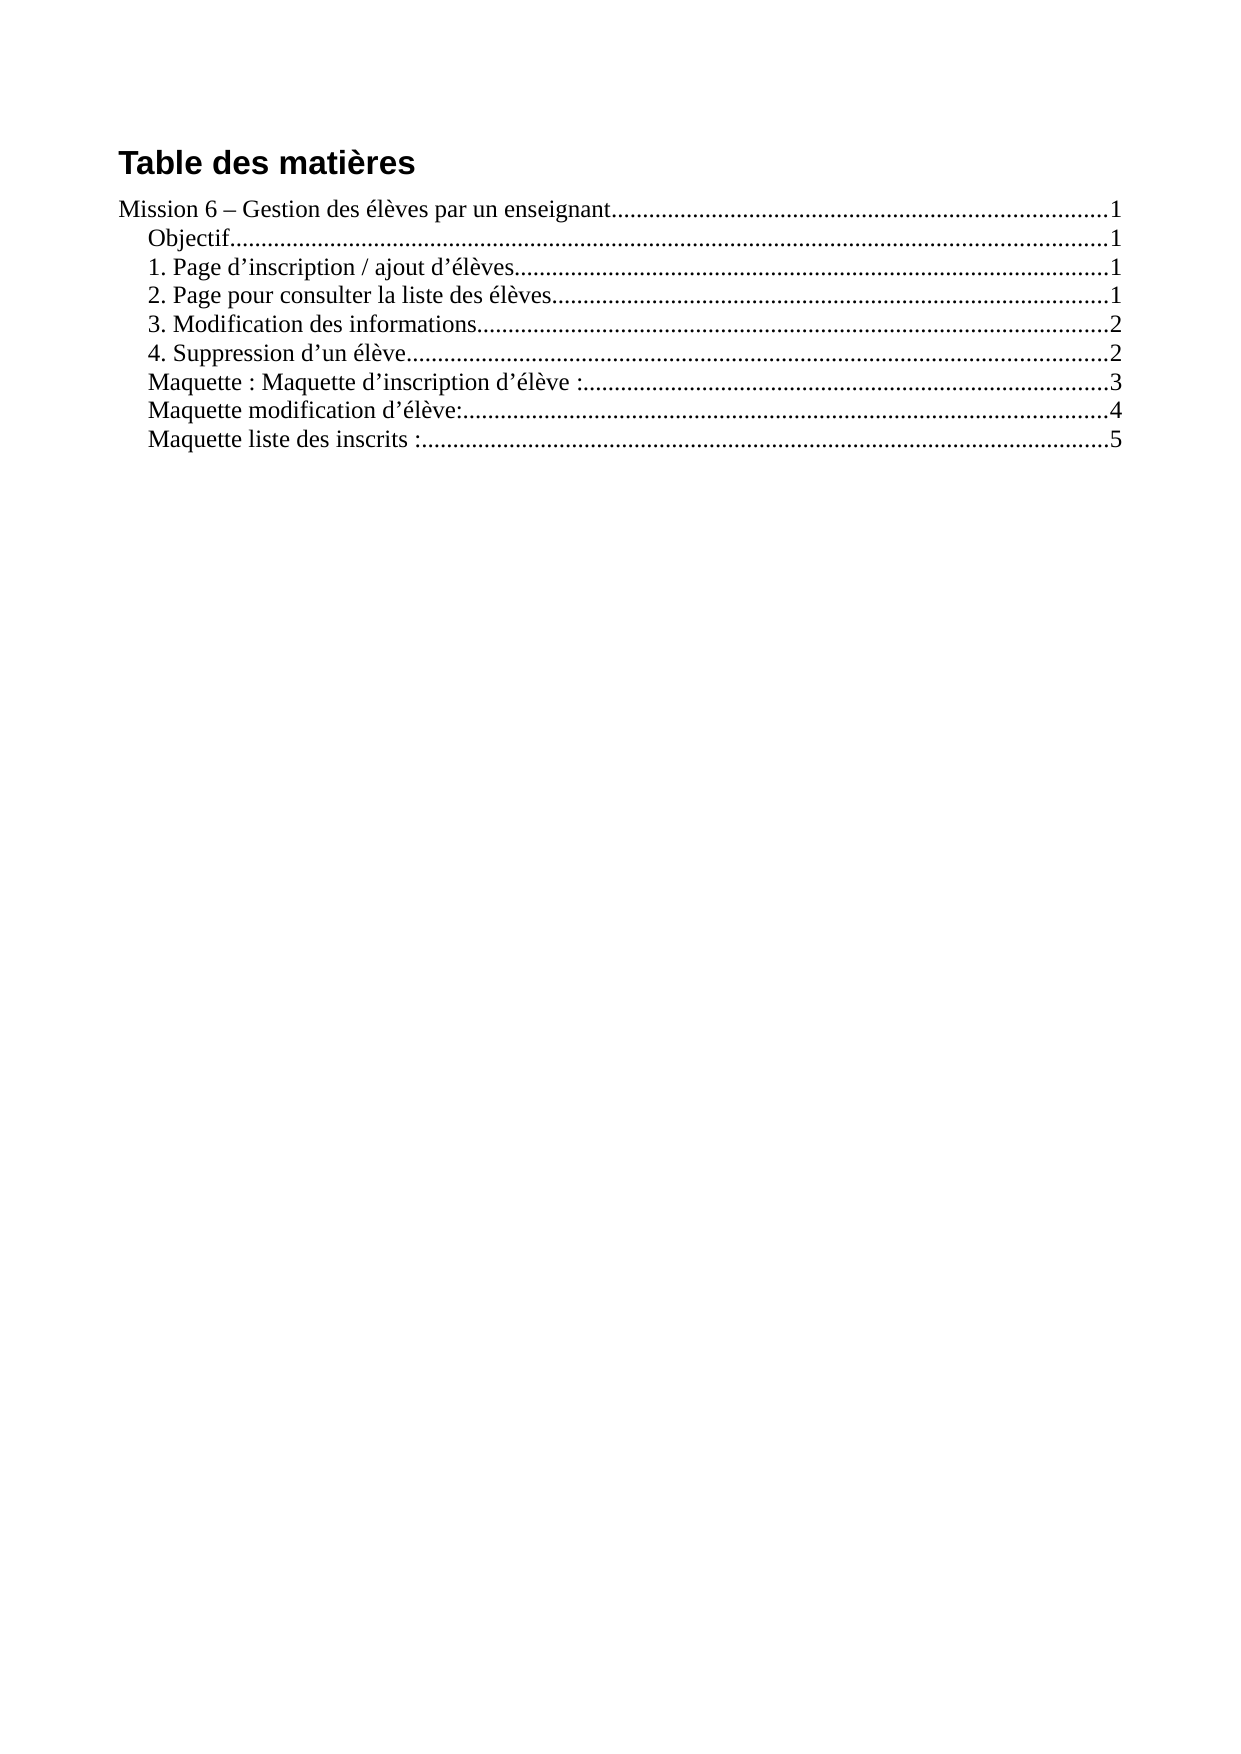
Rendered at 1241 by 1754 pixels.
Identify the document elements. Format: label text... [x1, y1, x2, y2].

text 3. Modification des informations 2 [148, 309, 1122, 338]
text 2. Page pour consulter la liste des élèves 1 [148, 280, 1122, 309]
text 1. Page d’inscription / ajout d’élèves 1 [148, 252, 1122, 280]
text Maquette : Maquette d’inscription d’élève : 3 [148, 367, 1122, 395]
subtitle Table des matières [118, 143, 1122, 182]
text Maquette modification d’élève: 4 [148, 395, 1122, 424]
text Mission 6 – Gestion des élèves par un enseignant 1 [118, 194, 1122, 223]
text 4. Suppression d’un élève 2 [148, 338, 1122, 367]
text Objectif 1 [148, 223, 1122, 252]
text Maquette liste des inscrits : 5 [148, 424, 1122, 453]
